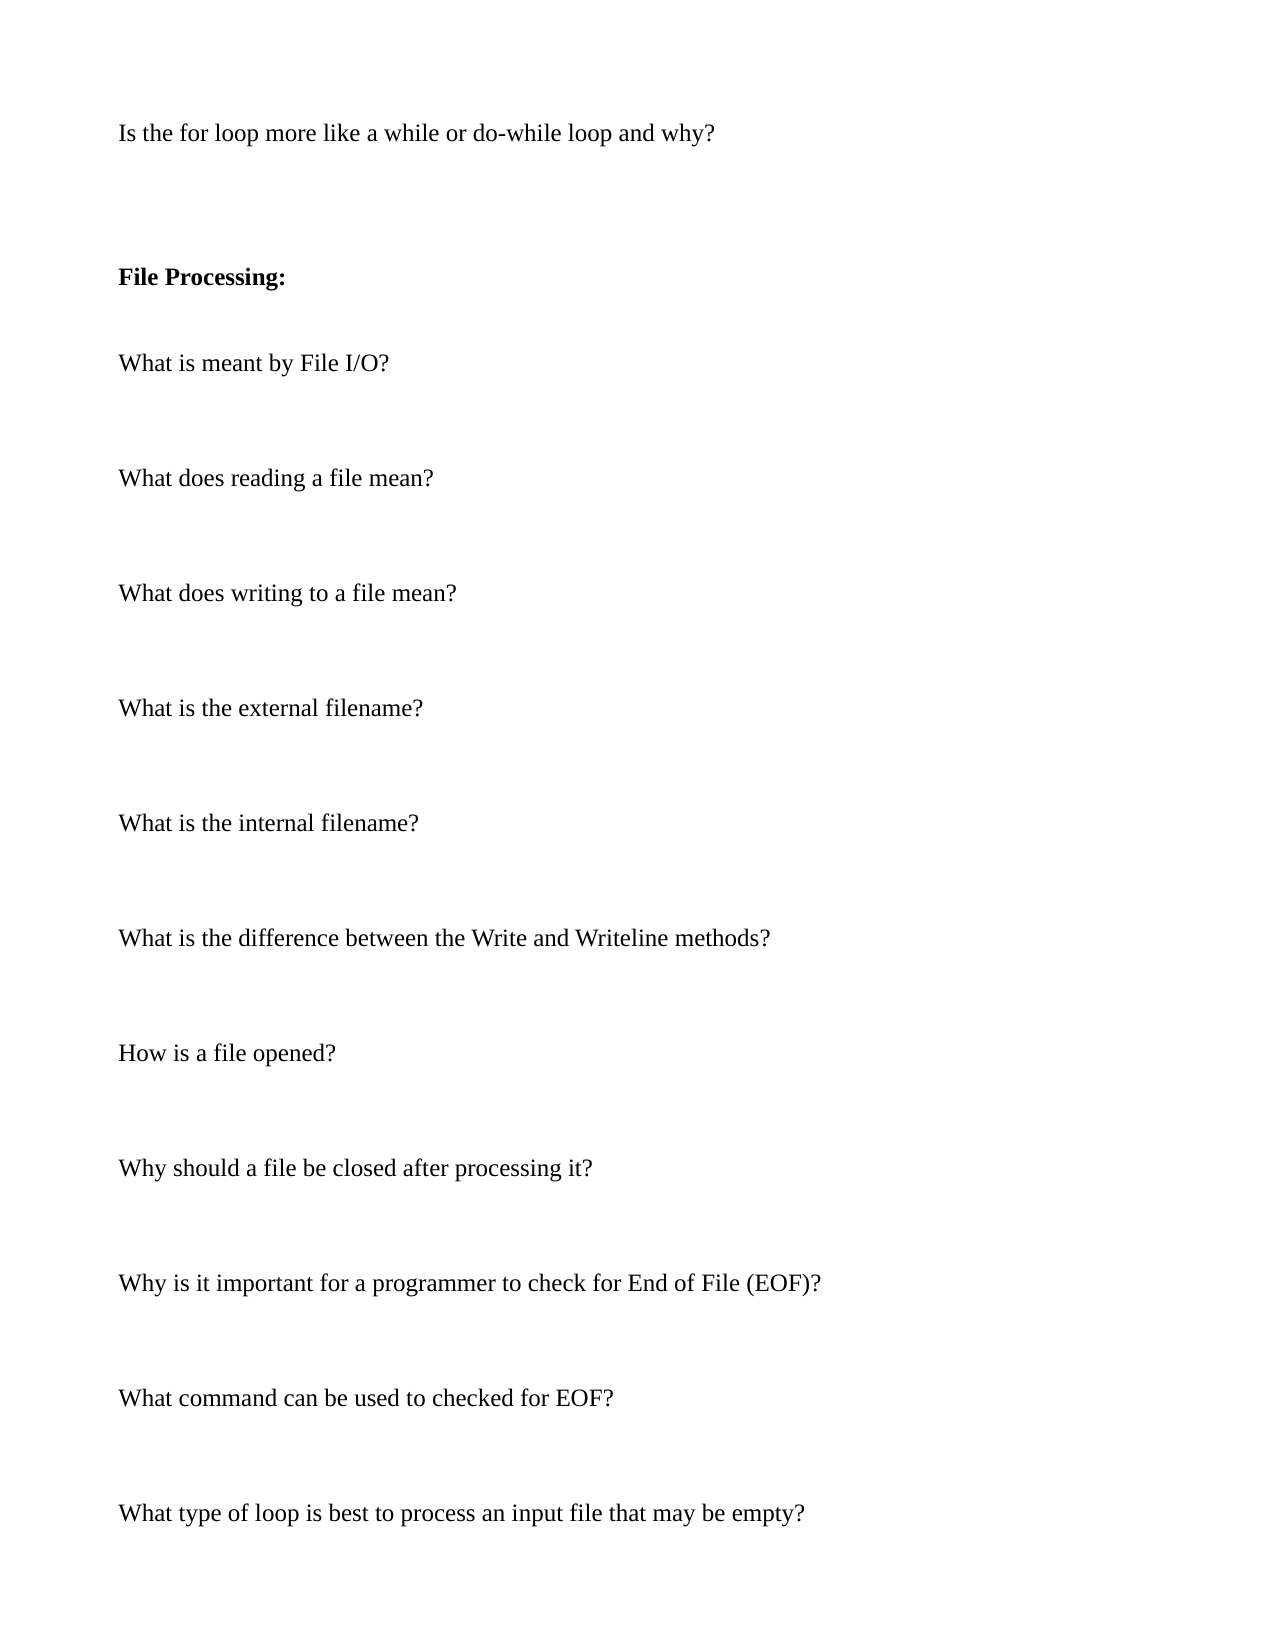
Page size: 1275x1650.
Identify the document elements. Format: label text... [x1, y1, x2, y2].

text Is the for loop more like a while or do-while loop and why? File Processing: What is meant by File I/O? What does reading a file mean? What does writing to a file mean? What is the external filename? What is the internal filename? What is the difference between the Write and Writeline methods? How is a file opened? Why should a file be closed after processing it? Why is it important for a programmer to check for End of File (EOF)? What command can be used to checked for EOF? What type of loop is best to process an input file that may be empty? [118, 118, 1157, 1527]
